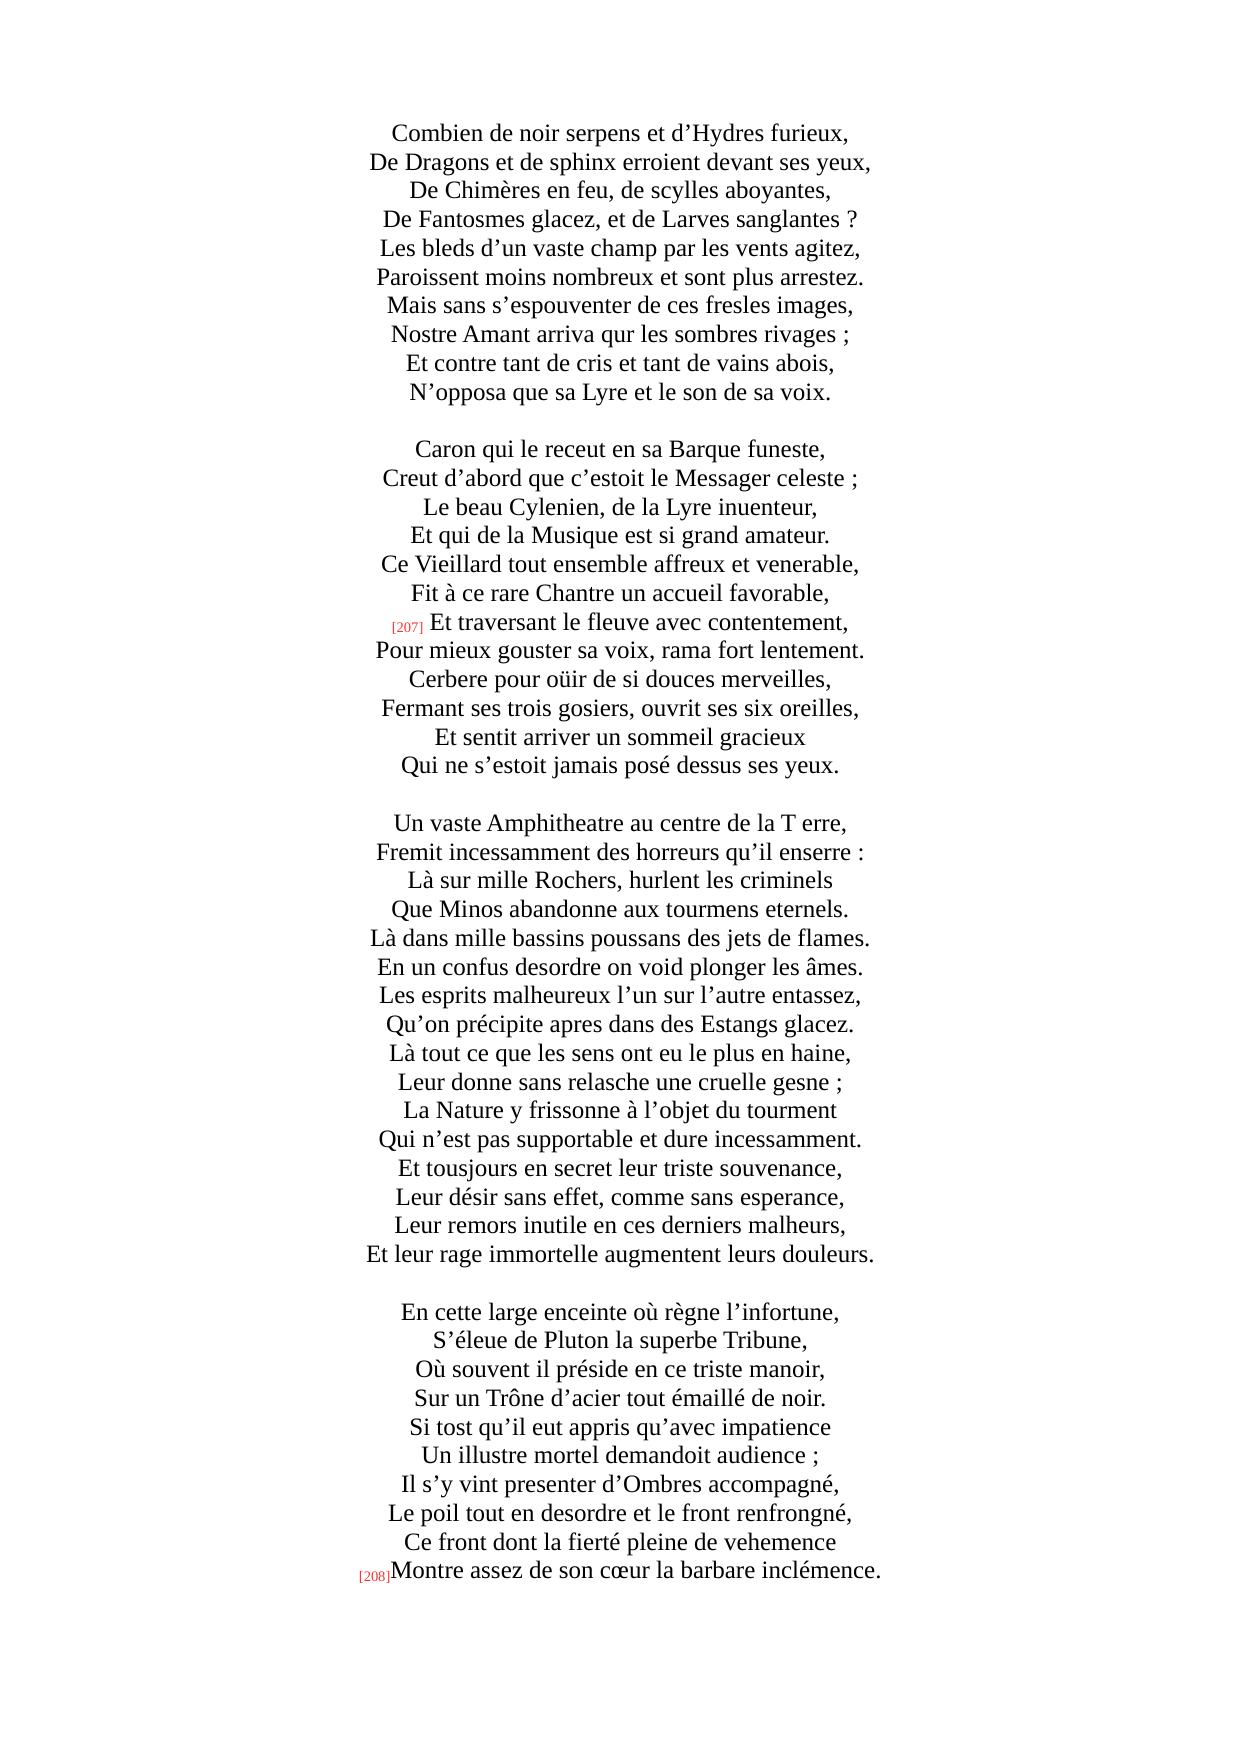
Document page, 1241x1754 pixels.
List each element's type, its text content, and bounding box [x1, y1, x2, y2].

subtitle Qui n’est pas supportable et dure incessamment. [118, 1124, 1122, 1153]
subtitle Le beau Cylenien, de la Lyre inuenteur, [118, 492, 1122, 521]
subtitle S’éleue de Pluton la superbe Tribune, [118, 1326, 1122, 1354]
subtitle En cette large enceinte où règne l’infortune, [118, 1297, 1122, 1326]
subtitle Ce Vieillard tout ensemble affreux et venerable, [118, 549, 1122, 578]
subtitle Creut d’abord que c’estoit le Messager celeste ; [118, 463, 1122, 492]
subtitle De Chimères en feu, de scylles aboyantes, [118, 176, 1122, 204]
subtitle Sur un Trône d’acier tout émaillé de noir. [118, 1383, 1122, 1412]
subtitle N’opposa que sa Lyre et le son de sa voix. [118, 377, 1122, 406]
subtitle Il s’y vint presenter d’Ombres accompagné, [118, 1469, 1122, 1498]
subtitle Qui ne s’estoit jamais posé dessus ses yeux. [118, 751, 1122, 779]
subtitle Leur désir sans effet, comme sans esperance, [118, 1182, 1122, 1211]
subtitle Fit à ce rare Chantre un accueil favorable, [118, 578, 1122, 607]
subtitle Paroissent moins nombreux et sont plus arrestez. [118, 262, 1122, 291]
subtitle Et tousjours en secret leur triste souvenance, [118, 1153, 1122, 1182]
subtitle Là dans mille bassins poussans des jets de flames. [118, 923, 1122, 952]
subtitle Nostre Amant arriva qur les sombres rivages ; [118, 319, 1122, 348]
subtitle Leur remors inutile en ces derniers malheurs, [118, 1211, 1122, 1239]
subtitle En un confus desordre on void plonger les âmes. [118, 952, 1122, 981]
subtitle Et qui de la Musique est si grand amateur. [118, 521, 1122, 549]
subtitle Fermant ses trois gosiers, ouvrit ses six oreilles, [118, 693, 1122, 722]
subtitle Les bleds d’un vaste champ par les vents agitez, [118, 233, 1122, 262]
subtitle Là tout ce que les sens ont eu le plus en haine, [118, 1038, 1122, 1067]
subtitle Mais sans s’espouventer de ces fresles images, [118, 291, 1122, 319]
subtitle [208]Montre assez de son cœur la barbare inclémence. [118, 1556, 1122, 1584]
subtitle Combien de noir serpens et d’Hydres furieux, [118, 118, 1122, 147]
subtitle Caron qui le receut en sa Barque funeste, [118, 434, 1122, 463]
subtitle Fremit incessamment des horreurs qu’il enserre : [118, 837, 1122, 866]
subtitle Qu’on précipite apres dans des Estangs glacez. [118, 1009, 1122, 1038]
subtitle Le poil tout en desordre et le front renfrongné, [118, 1498, 1122, 1527]
subtitle Un illustre mortel demandoit audience ; [118, 1441, 1122, 1469]
subtitle Et leur rage immortelle augmentent leurs douleurs. [118, 1239, 1122, 1268]
subtitle De Fantosmes glacez, et de Larves sanglantes ? [118, 204, 1122, 233]
subtitle Les esprits malheureux l’un sur l’autre entassez, [118, 981, 1122, 1009]
subtitle Que Minos abandonne aux tourmens eternels. [118, 894, 1122, 923]
subtitle Leur donne sans relasche une cruelle gesne ; [118, 1067, 1122, 1096]
subtitle Un vaste Amphitheatre au centre de la T erre, [118, 808, 1122, 837]
subtitle Ce front dont la fierté pleine de vehemence [118, 1527, 1122, 1556]
subtitle Et sentit arriver un sommeil gracieux [118, 722, 1122, 751]
subtitle La Nature y frissonne à l’objet du tourment [118, 1096, 1122, 1124]
subtitle [207] Et traversant le fleuve avec contentement, [118, 607, 1122, 636]
subtitle Où souvent il préside en ce triste manoir, [118, 1354, 1122, 1383]
subtitle De Dragons et de sphinx erroient devant ses yeux, [118, 147, 1122, 176]
subtitle Pour mieux gouster sa voix, rama fort lentement. [118, 636, 1122, 664]
subtitle Là sur mille Rochers, hurlent les criminels [118, 866, 1122, 894]
subtitle Si tost qu’il eut appris qu’avec impatience [118, 1412, 1122, 1441]
subtitle Et contre tant de cris et tant de vains abois, [118, 348, 1122, 377]
subtitle Cerbere pour oüir de si douces merveilles, [118, 664, 1122, 693]
